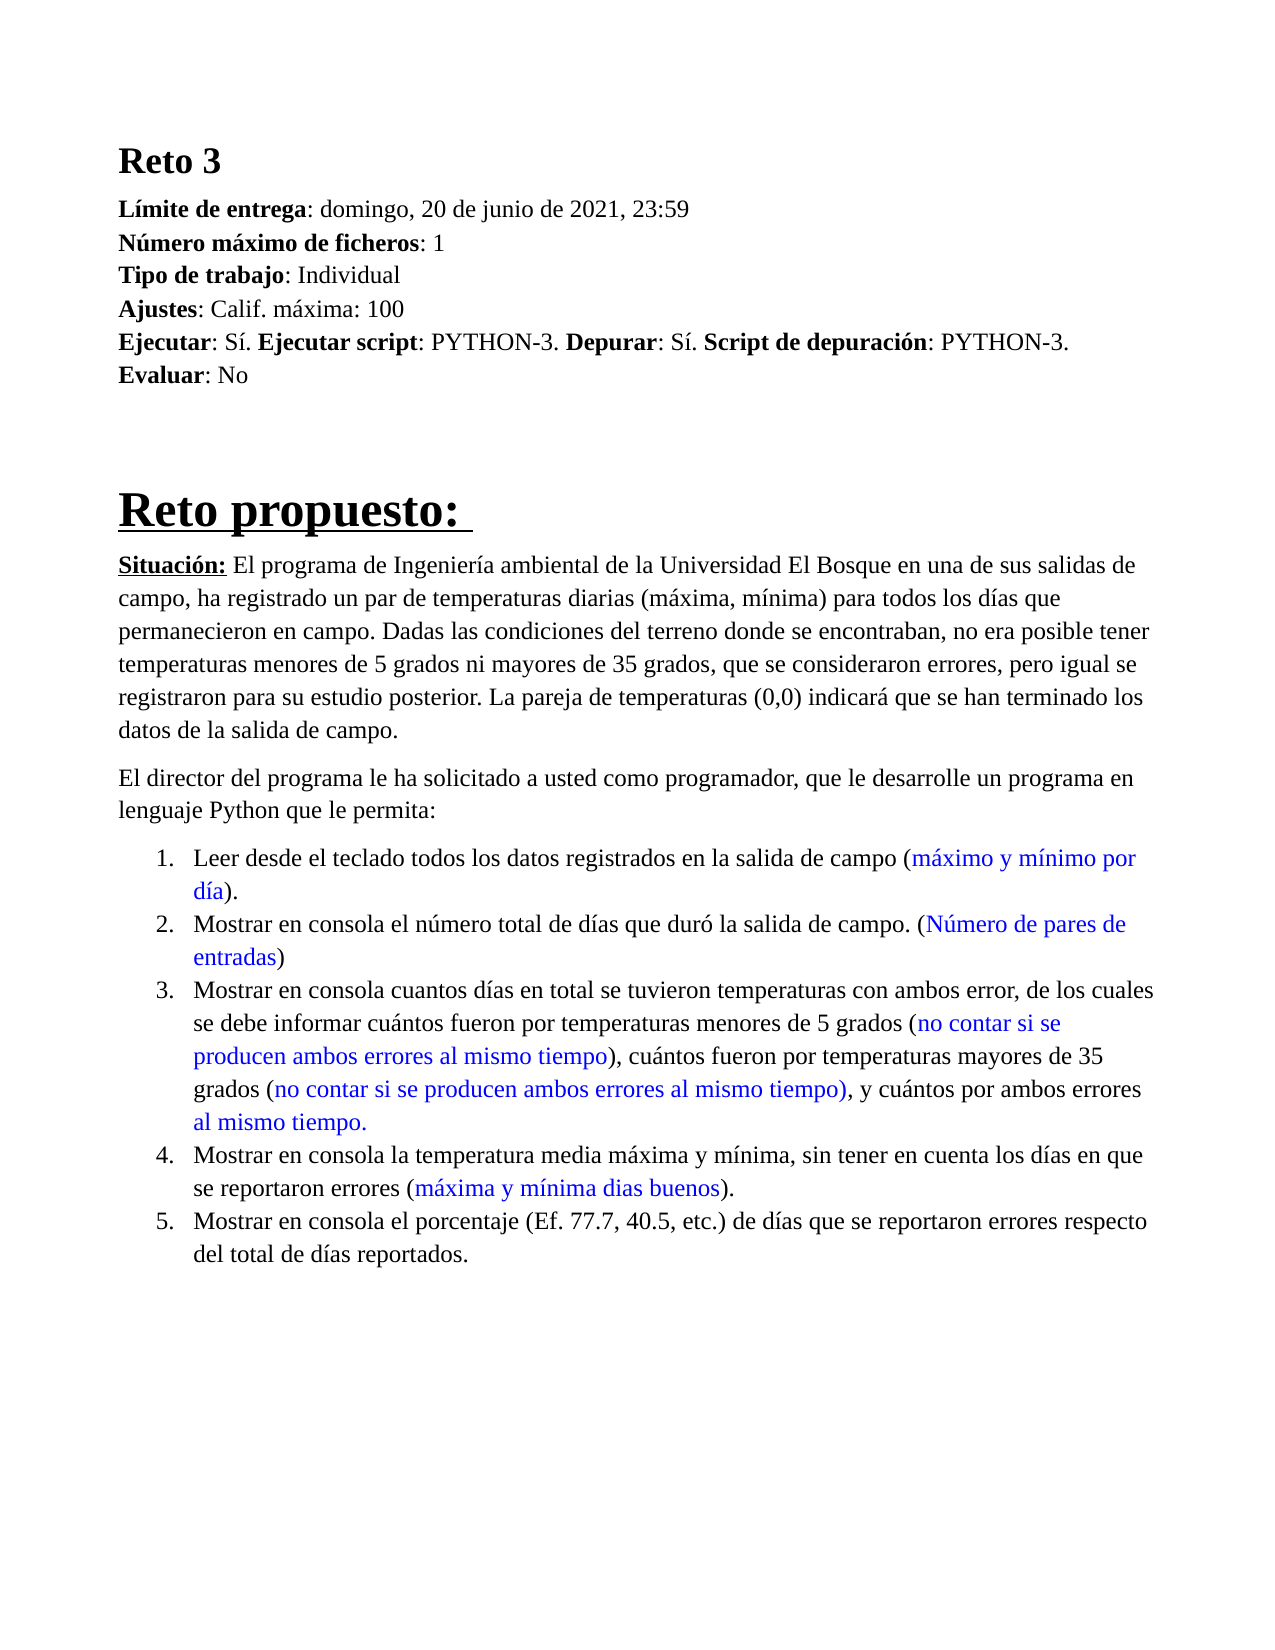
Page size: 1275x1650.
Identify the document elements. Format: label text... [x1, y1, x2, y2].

subtitle Reto propuesto: [118, 480, 1157, 537]
list Mostrar en consola cuantos días en total se tuvieron temperaturas con ambos error, de los cuales se debe informar cuántos fueron por temperaturas menores de 5 grados (no contar si se producen ambos errores al mismo tiempo), cuántos fueron por temperaturas mayores de 35 grados (no contar si se producen ambos errores al mismo tiempo), y cuántos por ambos errores al mismo tiempo. [156, 975, 1157, 1136]
list Mostrar en consola el porcentaje (Ef. 77.7, 40.5, etc.) de días que se reportaron errores respecto del total de días reportados. [156, 1206, 1157, 1268]
list Mostrar en consola el número total de días que duró la salida de campo. (Número de pares de entradas) [156, 909, 1157, 971]
text Límite de entrega: domingo, 20 de junio de 2021, 23:59 Número máximo de ficheros: 1 Tipo de trabajo: Individual Ajustes: Calif. máxima: 100 Ejecutar: Sí. Ejecutar script: PYTHON-3. Depurar: Sí. Script de depuración: PYTHON-3. Evaluar: No [118, 194, 1157, 388]
text Situación: El programa de Ingeniería ambiental de la Universidad El Bosque en una de sus salidas de campo, ha registrado un par de temperaturas diarias (máxima, mínima) para todos los días que permanecieron en campo. Dadas las condiciones del terreno donde se encontraban, no era posible tener temperaturas menores de 5 grados ni mayores de 35 grados, que se consideraron errores, pero igual se registraron para su estudio posterior. La pareja de temperaturas (0,0) indicará que se han terminado los datos de la salida de campo. [118, 550, 1157, 744]
subtitle Reto 3 [118, 139, 1157, 182]
list Leer desde el teclado todos los datos registrados en la salida de campo (máximo y mínimo por día). [156, 843, 1157, 905]
text El director del programa le ha solicitado a usted como programador, que le desarrolle un programa en lenguaje Python que le permita: [118, 763, 1157, 824]
list Mostrar en consola la temperatura media máxima y mínima, sin tener en cuenta los días en que se reportaron errores (máxima y mínima dias buenos). [156, 1140, 1157, 1202]
